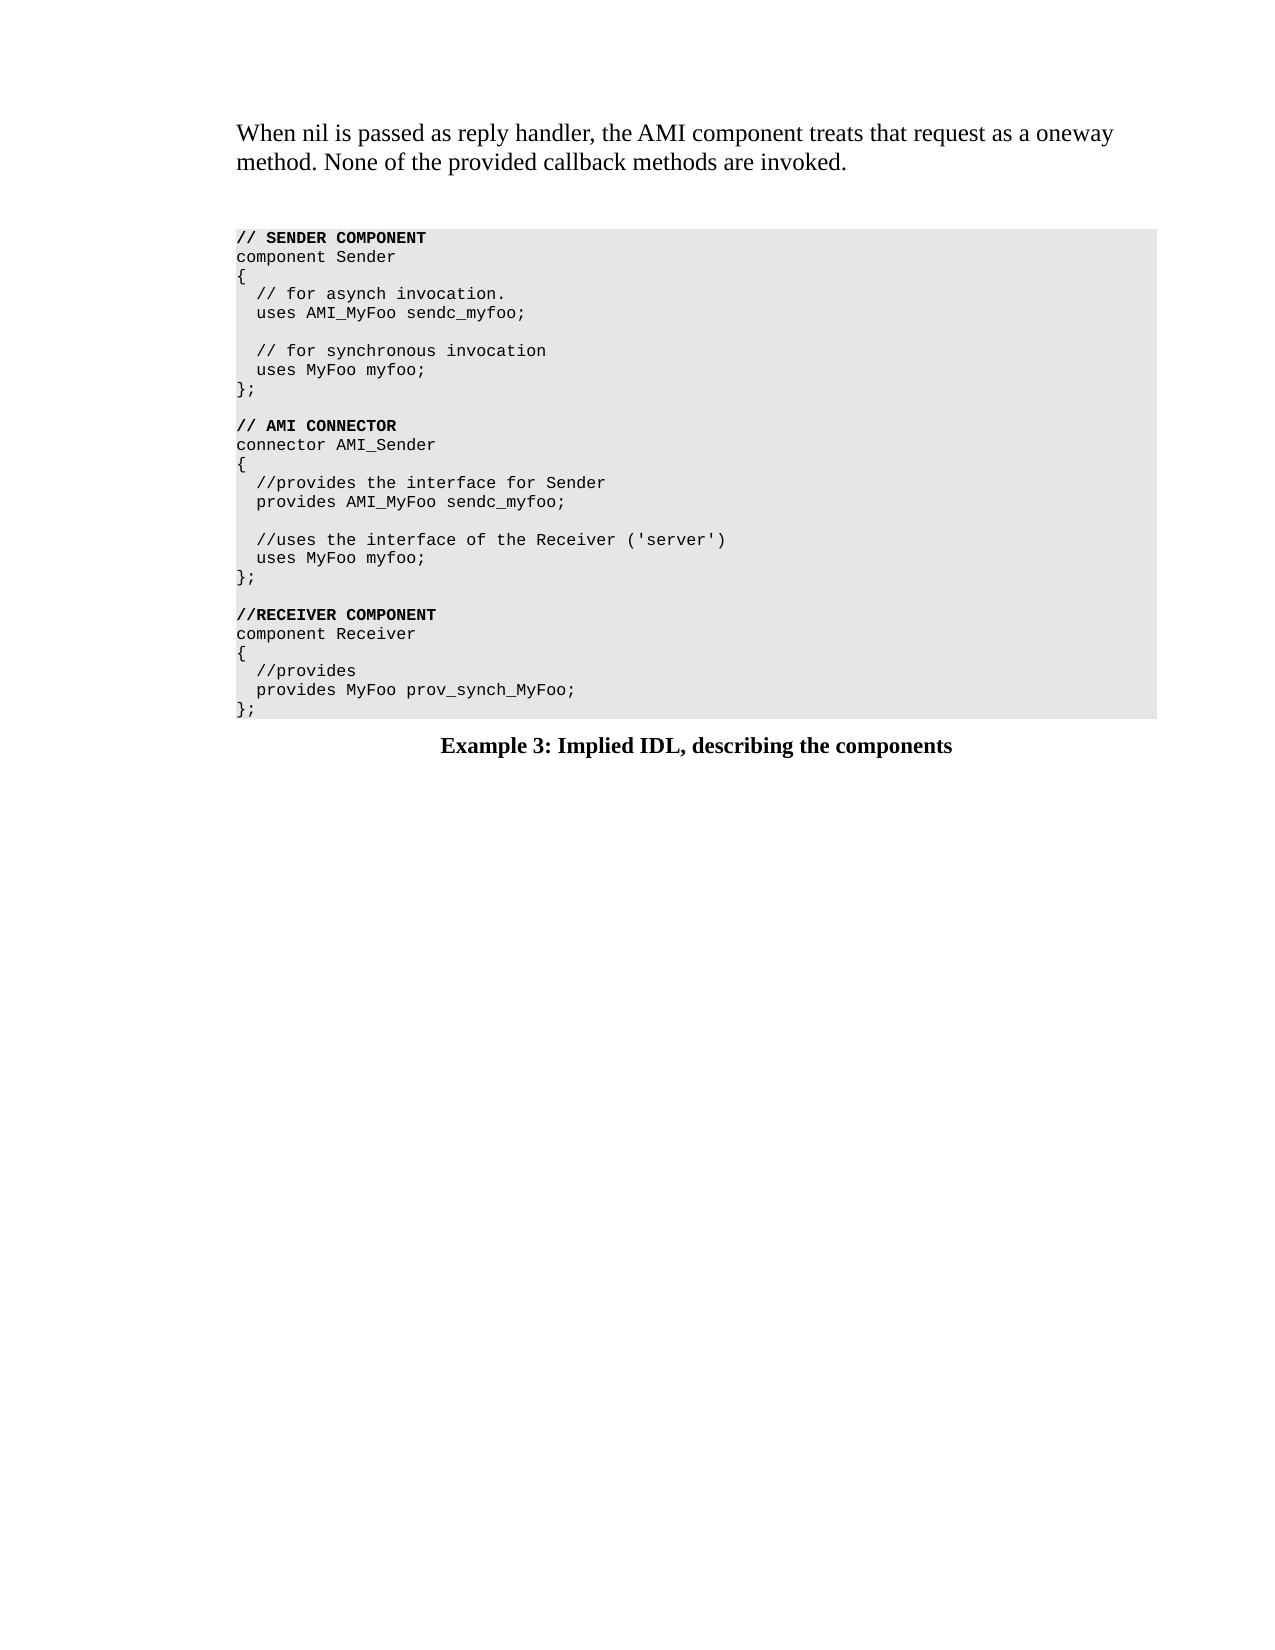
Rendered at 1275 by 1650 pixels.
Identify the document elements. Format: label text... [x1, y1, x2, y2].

text { [236, 456, 1157, 474]
text uses MyFoo myfoo; [236, 550, 1157, 569]
text When nil is passed as reply handler, the AMI component treats that request as a oneway method. None of the provided callback methods are invoked. [236, 118, 1157, 176]
text // SENDER COMPONENT [236, 229, 1157, 248]
text component Receiver [236, 625, 1157, 644]
text { [236, 267, 1157, 286]
text provides AMI_MyFoo sendc_myfoo; [236, 493, 1157, 512]
text // AMI CONNECTOR [236, 418, 1157, 437]
text component Sender [236, 248, 1157, 267]
text uses AMI_MyFoo sendc_myfoo; [236, 305, 1157, 324]
text connector AMI_Sender [236, 437, 1157, 456]
text //provides the interface for Sender [236, 474, 1157, 493]
text provides MyFoo prov_synch_MyFoo; [236, 682, 1157, 701]
text }; [236, 380, 1157, 399]
text // for asynch invocation. [236, 286, 1157, 305]
text uses MyFoo myfoo; [236, 361, 1157, 380]
text { [236, 644, 1157, 663]
text //provides [236, 663, 1157, 682]
text //uses the interface of the Receiver ('server') [236, 531, 1157, 550]
text }; [236, 701, 1157, 719]
text }; [236, 569, 1157, 588]
text Example 3: Implied IDL, describing the components [236, 732, 1157, 758]
text // for synchronous invocation [236, 342, 1157, 361]
text //RECEIVER COMPONENT [236, 606, 1157, 625]
